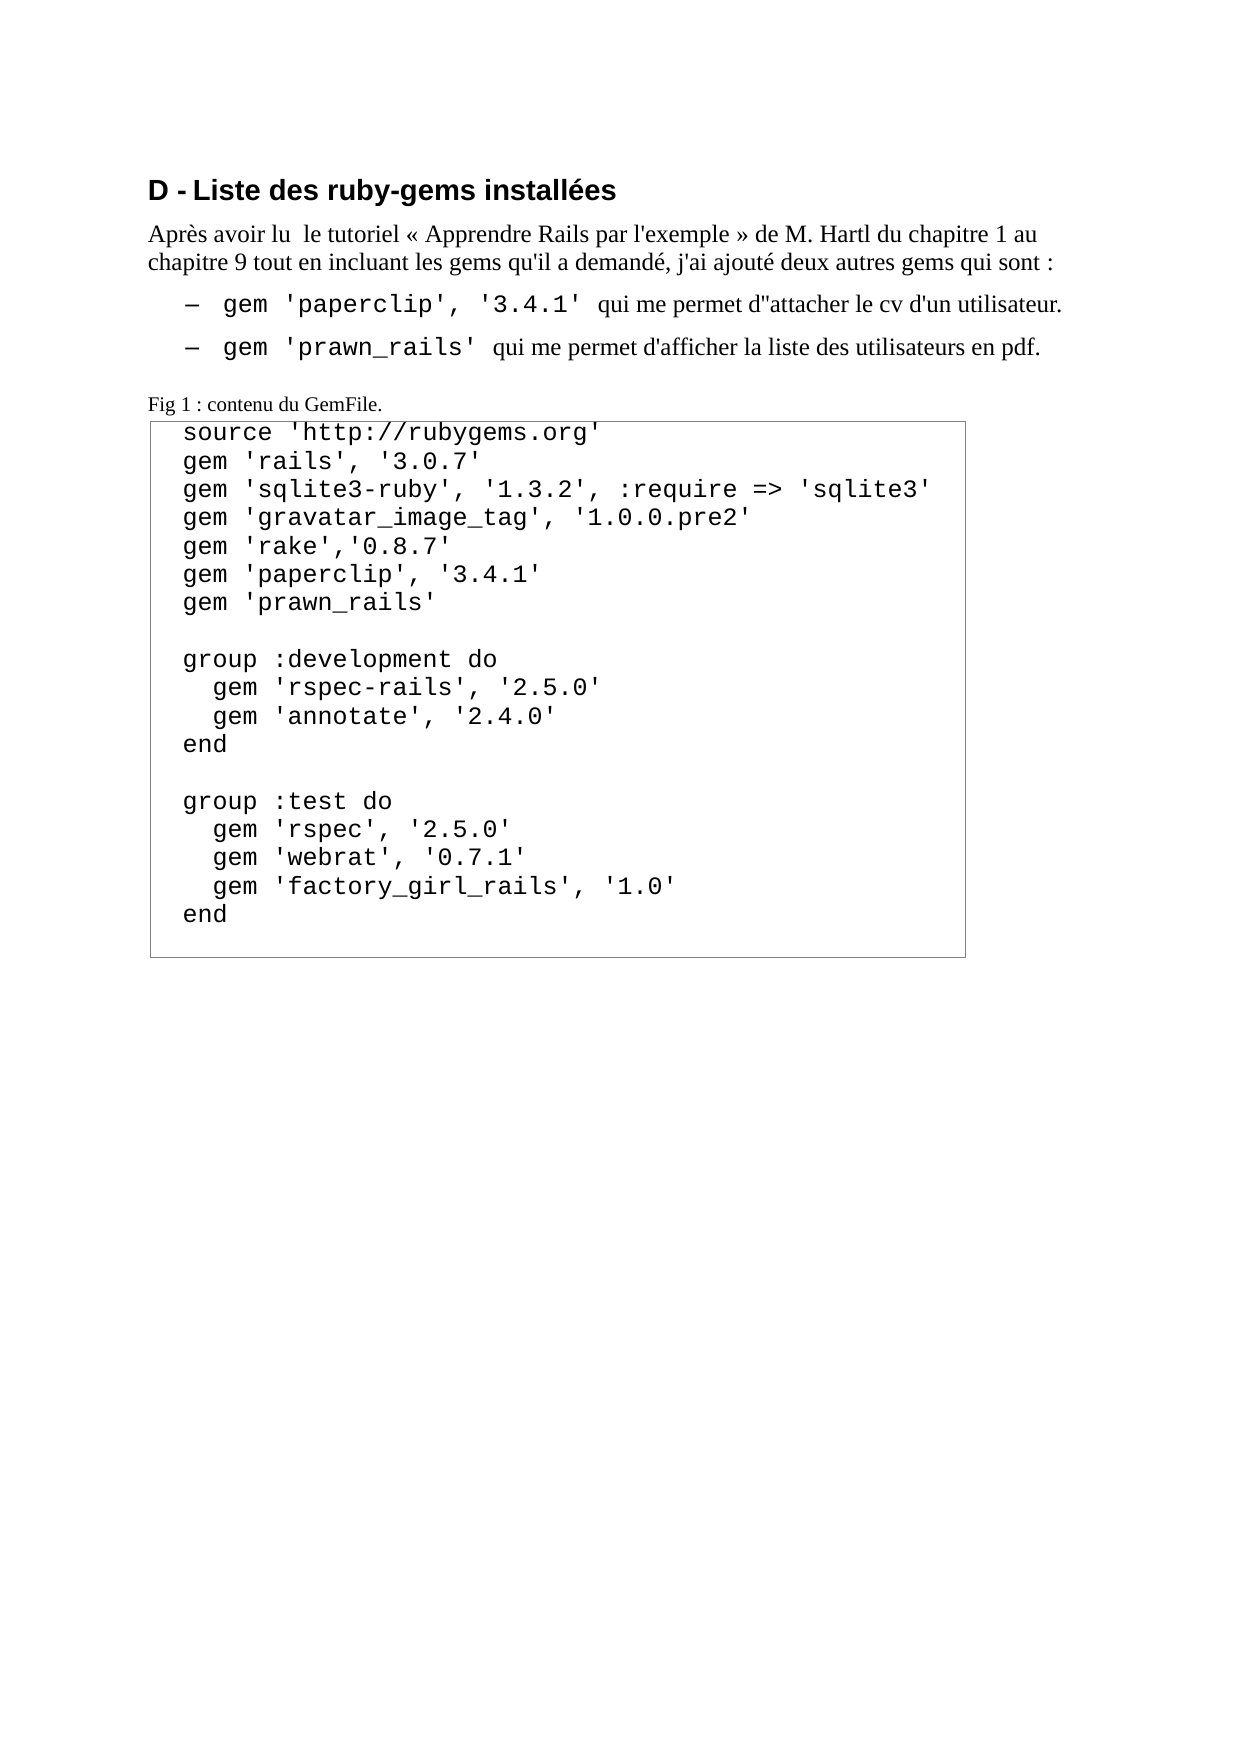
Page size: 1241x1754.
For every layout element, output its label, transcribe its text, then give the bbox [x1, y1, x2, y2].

text Fig 1 : contenu du GemFile. [148, 392, 1093, 416]
list gem 'prawn_rails' qui me permet d'afficher la liste des utilisateurs en pdf. [185, 332, 1093, 363]
subtitle Liste des ruby-gems installées [148, 173, 1093, 206]
text Après avoir lu le tutoriel « Apprendre Rails par l'exemple » de M. Hartl du chapitre 1 au chapitre 9 tout en incluant les gems qu'il a demandé, j'ai ajouté deux autres gems qui sont : [148, 219, 1093, 276]
list gem 'paperclip', '3.4.1' qui me permet d''attacher le cv d'un utilisateur. [185, 289, 1093, 319]
